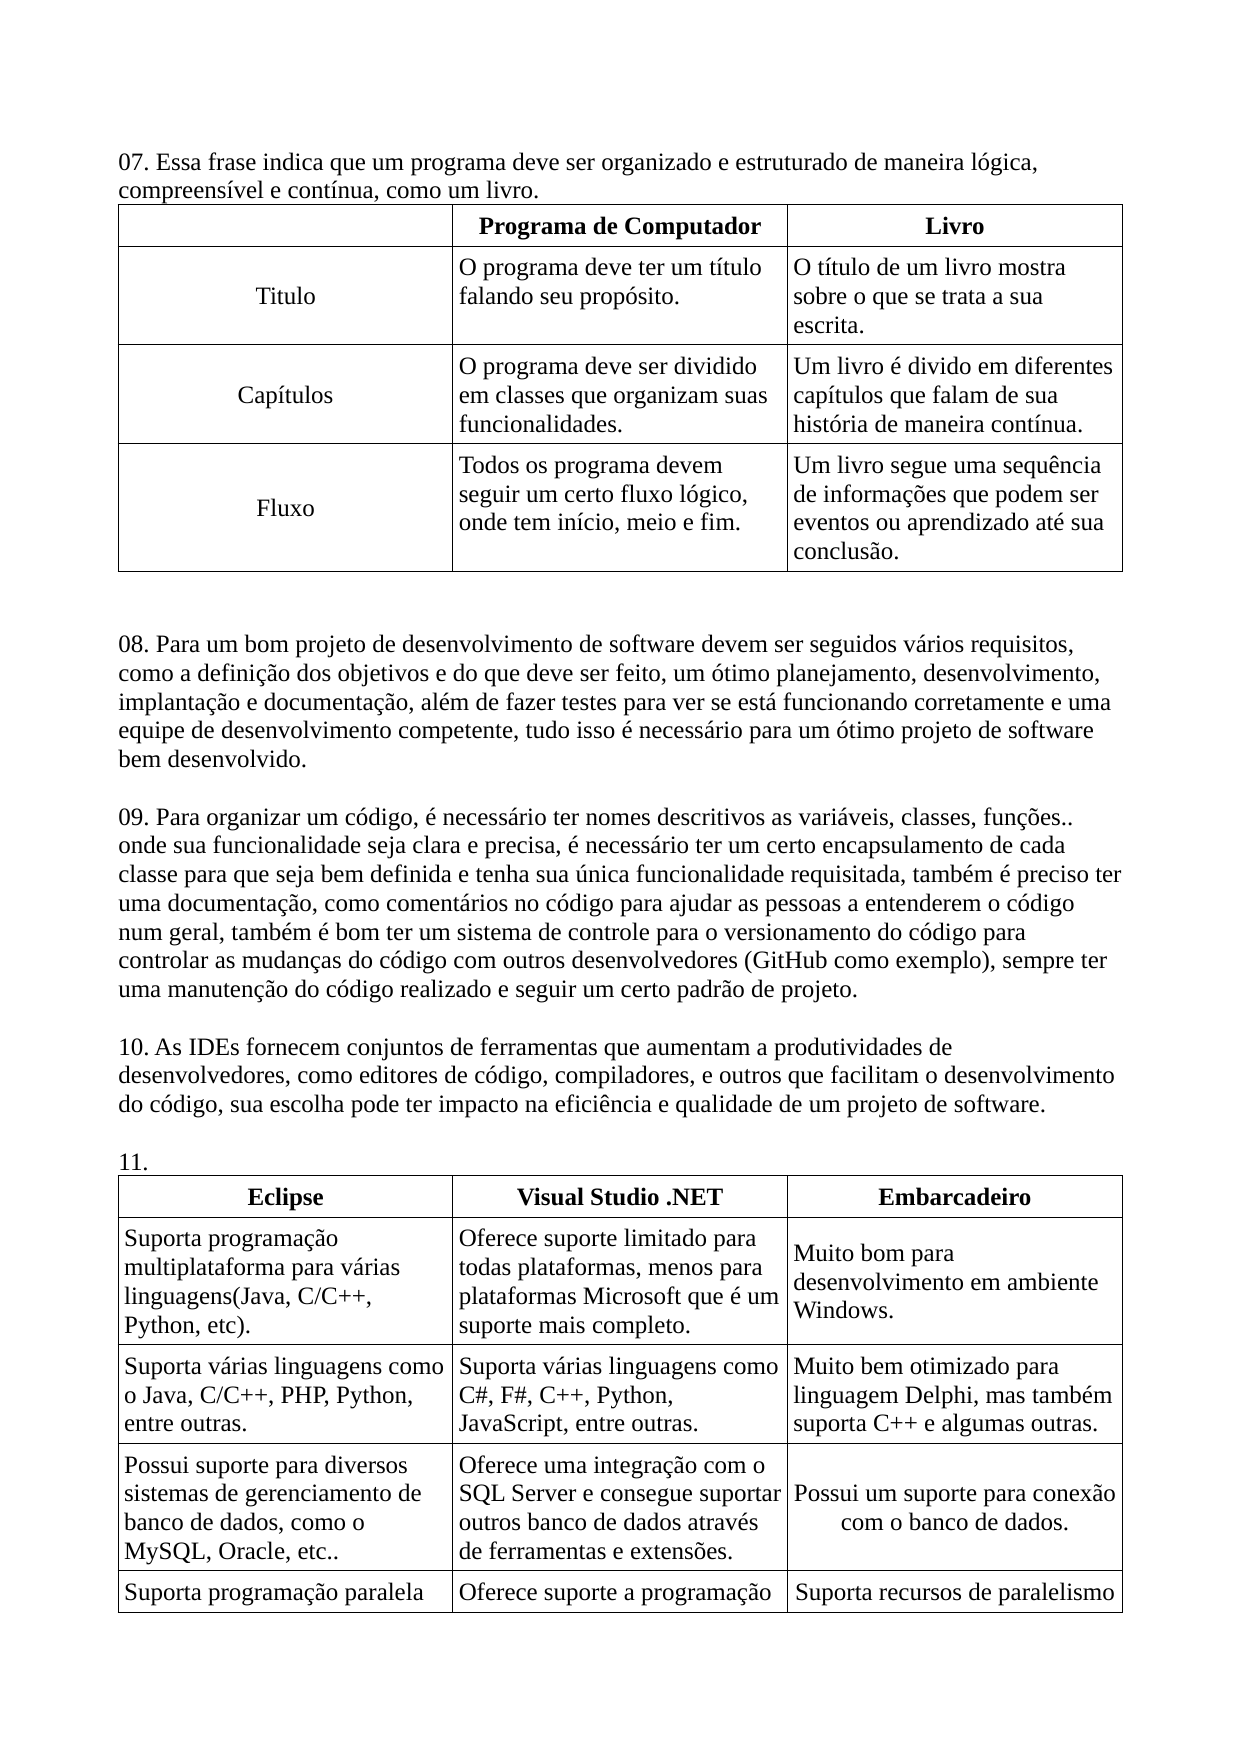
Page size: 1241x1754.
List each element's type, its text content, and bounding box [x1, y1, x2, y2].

table_cell O programa deve ser dividido em classes que organizam suas funcionalidades. [453, 345, 787, 443]
text 09. Para organizar um código, é necessário ter nomes descritivos as variáveis, classes, funções.. onde sua funcionalidade seja clara e precisa, é necessário ter um certo encapsulamento de cada classe para que seja bem definida e tenha sua única funcionalidade requisitada, também é preciso ter uma documentação, como comentários no código para ajudar as pessoas a entenderem o código num geral, também é bom ter um sistema de controle para o versionamento do código para controlar as mudanças do código com outros desenvolvedores (GitHub como exemplo), sempre ter uma manutenção do código realizado e seguir um certo padrão de projeto. [118, 802, 1122, 1003]
table_cell Titulo [119, 247, 452, 344]
table_cell Fluxo [119, 444, 452, 571]
table_header [119, 205, 452, 246]
table_cell Muito bom para desenvolvimento em ambiente Windows. [788, 1218, 1122, 1344]
table_cell O título de um livro mostra sobre o que se trata a sua escrita. [788, 247, 1122, 344]
table_cell Suporta programação multiplataforma para várias linguagens(Java, C/C++, Python, etc). [119, 1218, 452, 1344]
table_cell Um livro segue uma sequência de informações que podem ser eventos ou aprendizado até sua conclusão. [788, 444, 1122, 571]
table_header Embarcadeiro [788, 1176, 1122, 1217]
table_cell Possui suporte para diversos sistemas de gerenciamento de banco de dados, como o MySQL, Oracle, etc.. [119, 1444, 452, 1570]
table_header Visual Studio .NET [453, 1176, 787, 1217]
table_header Eclipse [119, 1176, 452, 1217]
table_header Livro [788, 205, 1122, 246]
text 10. As IDEs fornecem conjuntos de ferramentas que aumentam a produtividades de desenvolvedores, como editores de código, compiladores, e outros que facilitam o desenvolvimento do código, sua escolha pode ter impacto na eficiência e qualidade de um projeto de software. [118, 1032, 1122, 1118]
table_header Programa de Computador [453, 205, 787, 246]
table_cell Todos os programa devem seguir um certo fluxo lógico, onde tem início, meio e fim. [453, 444, 787, 571]
text 08. Para um bom projeto de desenvolvimento de software devem ser seguidos vários requisitos, como a definição dos objetivos e do que deve ser feito, um ótimo planejamento, desenvolvimento, implantação e documentação, além de fazer testes para ver se está funcionando corretamente e uma equipe de desenvolvimento competente, tudo isso é necessário para um ótimo projeto de software bem desenvolvido. [118, 629, 1122, 773]
table_cell Suporta programação paralela [119, 1571, 452, 1612]
text 11. [118, 1147, 1122, 1175]
table_cell Oferece uma integração com o SQL Server e consegue suportar outros banco de dados através de ferramentas e extensões. [453, 1444, 787, 1570]
table_cell Possui um suporte para conexão com o banco de dados. [788, 1444, 1122, 1570]
table_cell Oferece suporte limitado para todas plataformas, menos para plataformas Microsoft que é um suporte mais completo. [453, 1218, 787, 1344]
table_cell Suporta recursos de paralelismo [788, 1571, 1122, 1612]
table_cell Muito bem otimizado para linguagem Delphi, mas também suporta C++ e algumas outras. [788, 1345, 1122, 1443]
table_cell Capítulos [119, 345, 452, 443]
table_cell Suporta várias linguagens como C#, F#, C++, Python, JavaScript, entre outras. [453, 1345, 787, 1443]
table_cell Um livro é divido em diferentes capítulos que falam de sua história de maneira contínua. [788, 345, 1122, 443]
text 07. Essa frase indica que um programa deve ser organizado e estruturado de maneira lógica, compreensível e contínua, como um livro. [118, 147, 1122, 204]
table_cell Suporta várias linguagens como o Java, C/C++, PHP, Python, entre outras. [119, 1345, 452, 1443]
table_cell O programa deve ter um título falando seu propósito. [453, 247, 787, 344]
table_cell Oferece suporte a programação [453, 1571, 787, 1612]
